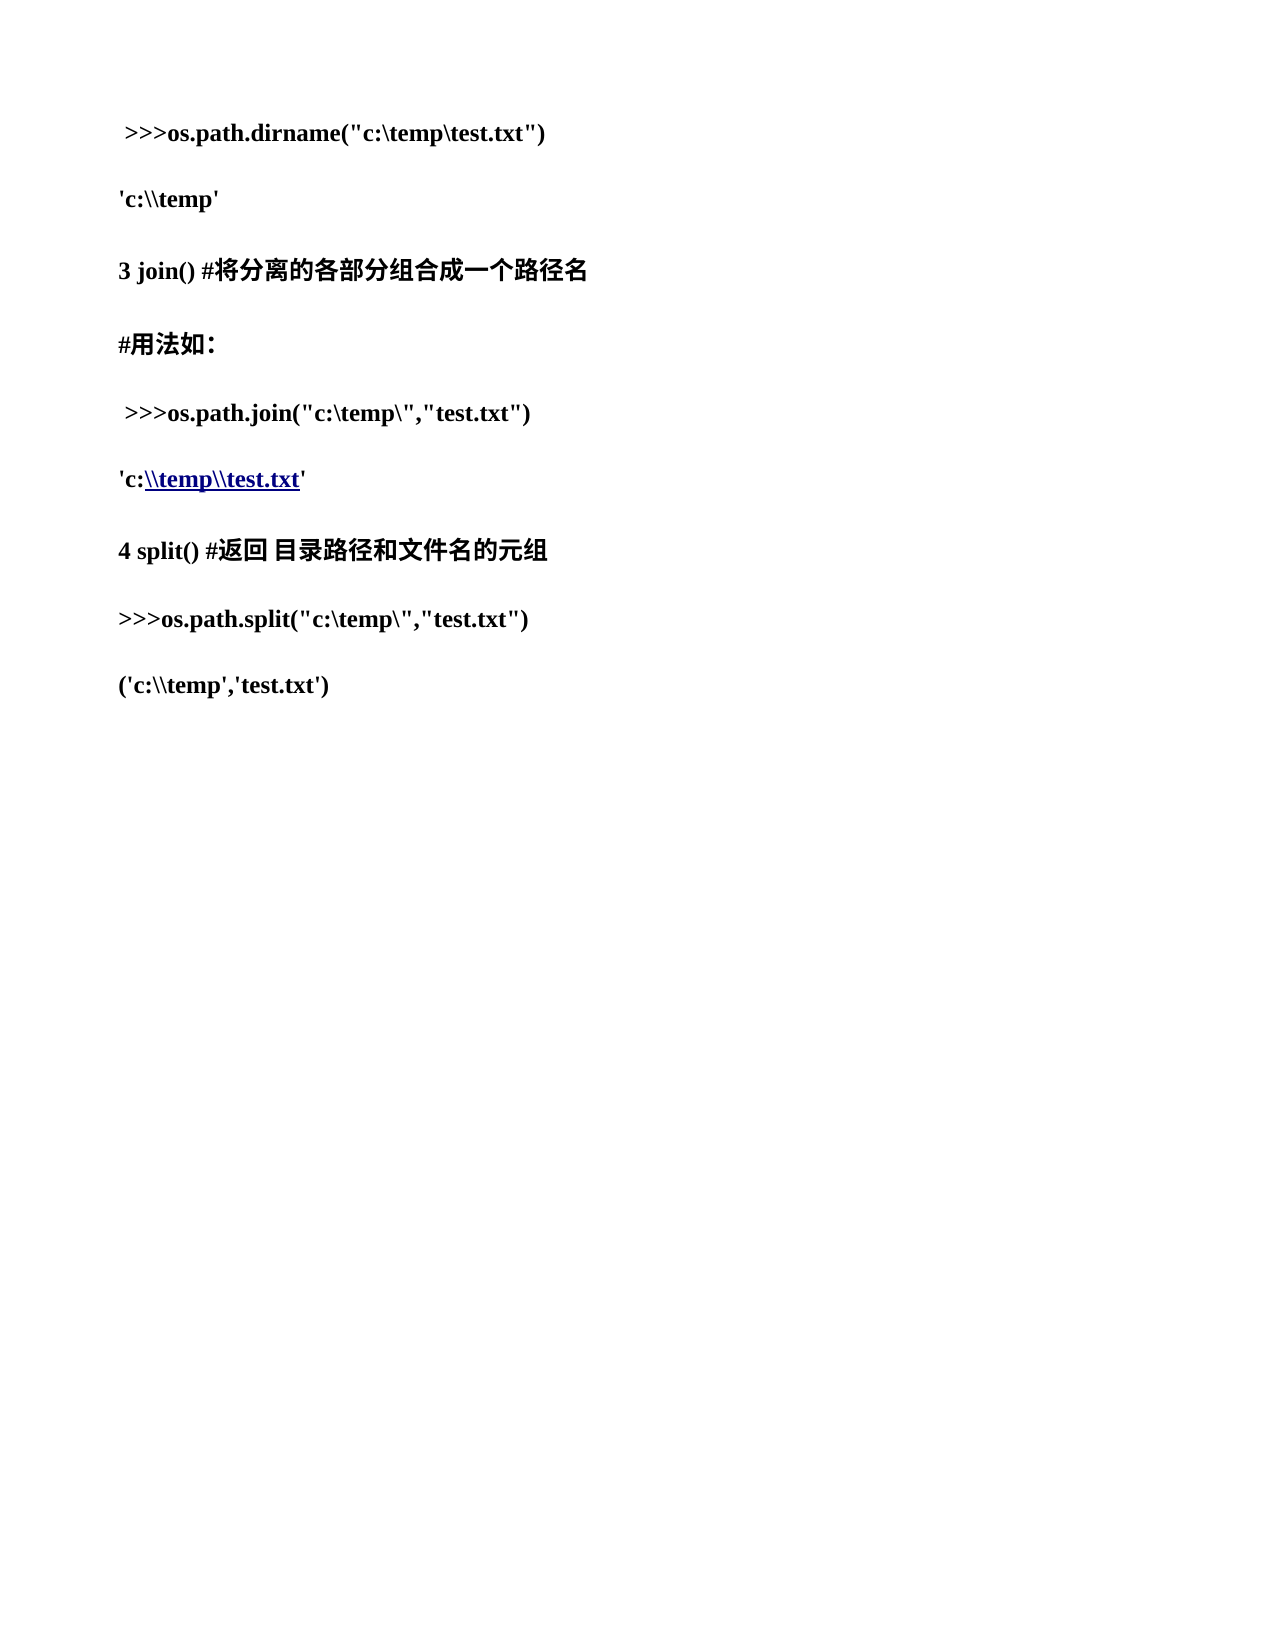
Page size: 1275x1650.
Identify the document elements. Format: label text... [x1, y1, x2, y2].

subtitle >>>os.path.dirname("c:\temp\test.txt") [118, 118, 1157, 147]
subtitle >>>os.path.split("c:\temp\","test.txt") [118, 604, 1157, 633]
subtitle >>>os.path.join("c:\temp\","test.txt") [118, 398, 1157, 427]
subtitle #用法如： [118, 324, 1157, 361]
subtitle 4 split() #返回 目录路径和文件名的元组 [118, 531, 1157, 567]
subtitle 'c:\\temp' [118, 184, 1157, 213]
subtitle ('c:\\temp','test.txt') [118, 671, 1157, 699]
subtitle 'c:\\temp\\test.txt' [118, 464, 1157, 493]
subtitle 3 join() #将分离的各部分组合成一个路径名 [118, 251, 1157, 287]
